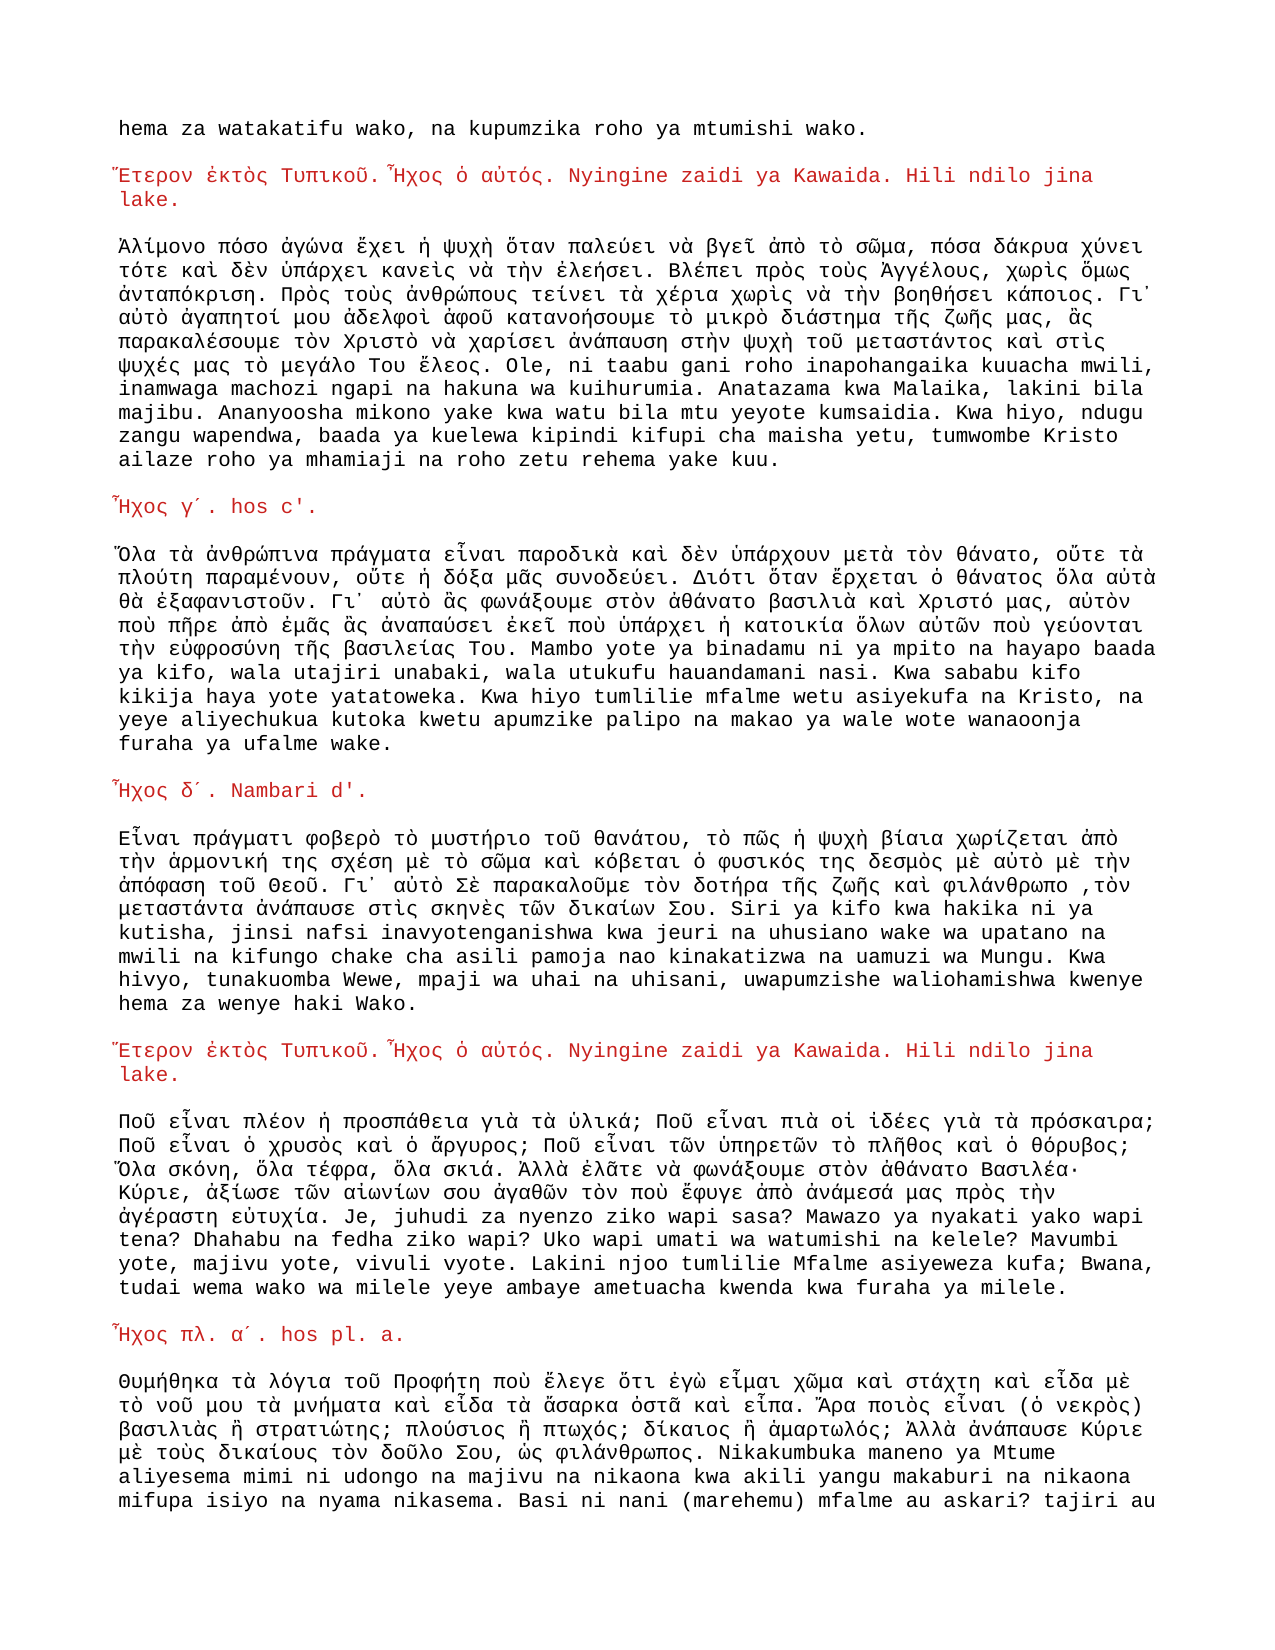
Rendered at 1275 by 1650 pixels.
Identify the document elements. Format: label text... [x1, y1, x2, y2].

text Ἀλίμονο πόσο ἀγώνα ἔχει ἡ ψυχὴ ὅταν παλεύει νὰ βγεῖ ἀπὸ τὸ σῶμα, πόσα δάκρυα χύνει τότε καὶ δὲν ὑπάρχει κανεὶς νὰ τὴν ἐλεήσει. Βλέπει πρὸς τοὺς Ἀγγέλους, χωρὶς ὅμως ἀνταπόκριση. Πρὸς τοὺς ἀνθρώπους τείνει τὰ χέρια χωρὶς νὰ τὴν βοηθήσει κάποιος. Γι᾿ αὐτὸ ἀγαπητοί μου ἀδελφοὶ ἀφοῦ κατανοήσουμε τὸ μικρὸ διάστημα τῆς ζωῆς μας, ἂς παρακαλέσουμε τὸν Χριστὸ νὰ χαρίσει ἀνάπαυση στὴν ψυχὴ τοῦ μεταστάντος καὶ στὶς ψυχές μας τὸ μεγάλο Του ἔλεος. Ole, ni taabu gani roho inapohangaika kuuacha mwili, inamwaga machozi ngapi na hakuna wa kuihurumia. Anatazama kwa Malaika, lakini bila majibu. Ananyoosha mikono yake kwa watu bila mtu yeyote kumsaidia. Kwa hiyo, ndugu zangu wapendwa, baada ya kuelewa kipindi kifupi cha maisha yetu, tumwombe Kristo ailaze roho ya mhamiaji na roho zetu rehema yake kuu. [118, 236, 1157, 473]
text Ἦχος δ´. Nambari d'. [118, 780, 1157, 804]
text Ἕτερον ἐκτὸς Τυπικοῦ. Ἦχος ὁ αὐτός. Nyingine zaidi ya Kawaida. Hili ndilo jina lake. [118, 165, 1157, 213]
text Εἶναι πράγματι φοβερὸ τὸ μυστήριο τοῦ θανάτου, τὸ πῶς ἡ ψυχὴ βίαια χωρίζεται ἀπὸ τὴν ἁρμονική της σχέση μὲ τὸ σῶμα καὶ κόβεται ὁ φυσικός της δεσμὸς μὲ αὐτὸ μὲ τὴν ἀπόφαση τοῦ Θεοῦ. Γι᾿ αὐτὸ Σὲ παρακαλοῦμε τὸν δοτήρα τῆς ζωῆς καὶ φιλάνθρωπο ,τὸν μεταστάντα ἀνάπαυσε στὶς σκηνὲς τῶν δικαίων Σου. Siri ya kifo kwa hakika ni ya kutisha, jinsi nafsi inavyotenganishwa kwa jeuri na uhusiano wake wa upatano na mwili na kifungo chake cha asili pamoja nao kinakatizwa na uamuzi wa Mungu. Kwa hivyo, tunakuomba Wewe, mpaji wa uhai na uhisani, uwapumzishe waliohamishwa kwenye hema za wenye haki Wako. [118, 827, 1157, 1017]
text Ποῦ εἶναι πλέον ἡ προσπάθεια γιὰ τὰ ὑλικά; Ποῦ εἶναι πιὰ οἱ ἰδέες γιὰ τὰ πρόσκαιρα; Ποῦ εἶναι ὁ χρυσὸς καὶ ὁ ἄργυρος; Ποῦ εἶναι τῶν ὑπηρετῶν τὸ πλῆθος καὶ ὁ θόρυβος; Ὅλα σκόνη, ὅλα τέφρα, ὅλα σκιά. Ἀλλὰ ἐλᾶτε νὰ φωνάξουμε στὸν ἀθάνατο Βασιλέα· Κύριε, ἀξίωσε τῶν αἰωνίων σου ἀγαθῶν τὸν ποὺ ἔφυγε ἀπὸ ἀνάμεσά μας πρὸς τὴν ἀγέραστη εὐτυχία. Je, juhudi za nyenzo ziko wapi sasa? Mawazo ya nyakati yako wapi tena? Dhahabu na fedha ziko wapi? Uko wapi umati wa watumishi na kelele? Mavumbi yote, majivu yote, vivuli vyote. Lakini njoo tumlilie Mfalme asiyeweza kufa; Bwana, tudai wema wako wa milele yeye ambaye ametuacha kwenda kwa furaha ya milele. [118, 1111, 1157, 1300]
text hema za watakatifu wako, na kupumzika roho ya mtumishi wako. [118, 118, 1157, 142]
text Ἕτερον ἐκτὸς Τυπικοῦ. Ἦχος ὁ αὐτός. Nyingine zaidi ya Kawaida. Hili ndilo jina lake. [118, 1040, 1157, 1088]
text Θυμήθηκα τὰ λόγια τοῦ Προφήτη ποὺ ἔλεγε ὅτι ἐγὼ εἶμαι χῶμα καὶ στάχτη καὶ εἶδα μὲ τὸ νοῦ μου τὰ μνήματα καὶ εἶδα τὰ ἄσαρκα ὀστᾶ καὶ εἶπα. Ἄρα ποιὸς εἶναι (ὁ νεκρὸς) βασιλιὰς ἢ στρατιώτης; πλούσιος ἢ πτωχός; δίκαιος ἢ ἁμαρτωλός; Ἀλλὰ ἀνάπαυσε Κύριε μὲ τοὺς δικαίους τὸν δοῦλο Σου, ὡς φιλάνθρωπος. Nikakumbuka maneno ya Mtume aliyesema mimi ni udongo na majivu na nikaona kwa akili yangu makaburi na nikaona mifupa isiyo na nyama nikasema. Basi ni nani (marehemu) mfalme au askari? tajiri au [118, 1371, 1157, 1513]
text Ἦχος γ´. hos c'. [118, 496, 1157, 520]
text Ἦχος πλ. α´. hos pl. a. [118, 1324, 1157, 1348]
text Ὅλα τὰ ἀνθρώπινα πράγματα εἶναι παροδικὰ καὶ δὲν ὑπάρχουν μετὰ τὸν θάνατο, οὔτε τὰ πλούτη παραμένουν, οὔτε ἡ δόξα μᾶς συνοδεύει. Διότι ὅταν ἔρχεται ὁ θάνατος ὅλα αὐτὰ θὰ ἐξαφανιστοῦν. Γι᾿ αὐτὸ ἂς φωνάξουμε στὸν ἀθάνατο βασιλιὰ καὶ Χριστό μας, αὐτὸν ποὺ πῆρε ἀπὸ ἐμᾶς ἂς ἀναπαύσει ἐκεῖ ποὺ ὑπάρχει ἡ κατοικία ὅλων αὐτῶν ποὺ γεύονται τὴν εὐφροσύνη τῆς βασιλείας Του. Mambo yote ya binadamu ni ya mpito na hayapo baada ya kifo, wala utajiri unabaki, wala utukufu hauandamani nasi. Kwa sababu kifo kikija haya yote yatatoweka. Kwa hiyo tumlilie mfalme wetu asiyekufa na Kristo, na yeye aliyechukua kutoka kwetu apumzike palipo na makao ya wale wote wanaoonja furaha ya ufalme wake. [118, 544, 1157, 757]
